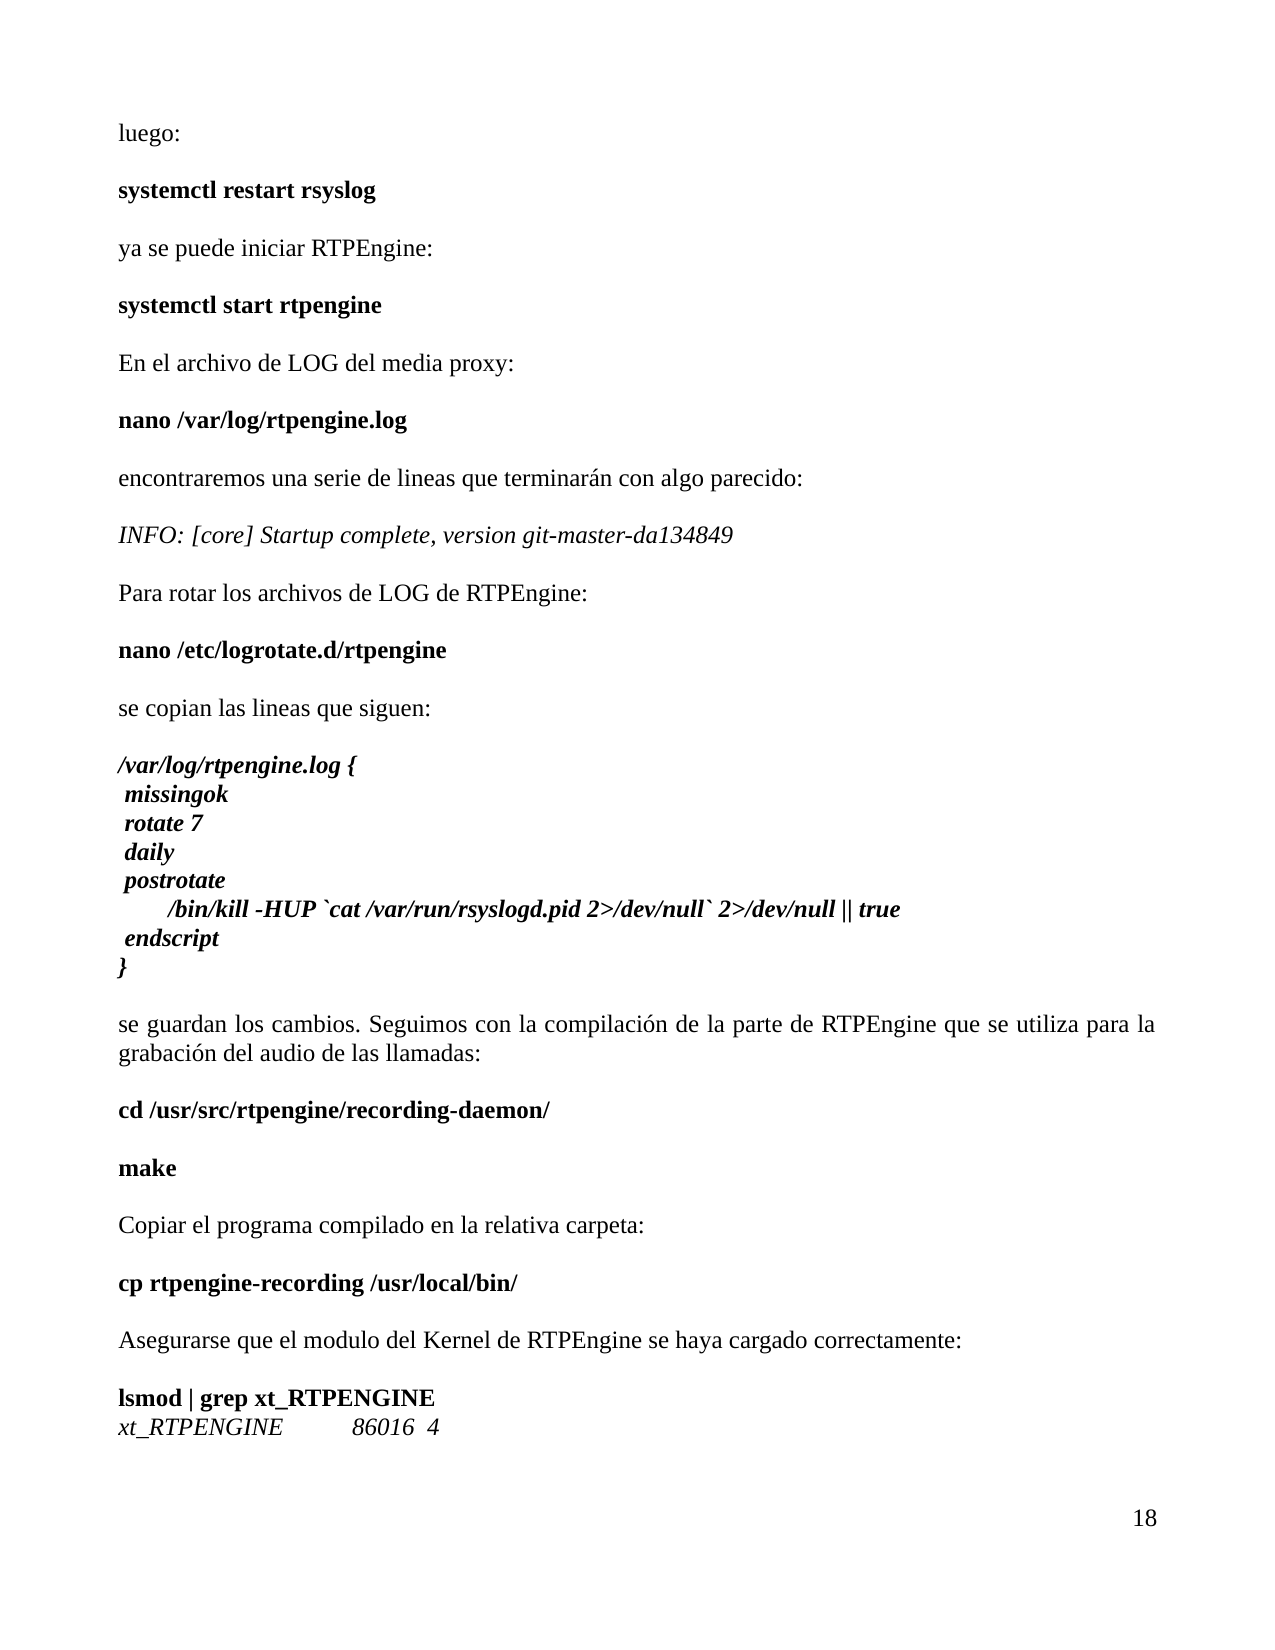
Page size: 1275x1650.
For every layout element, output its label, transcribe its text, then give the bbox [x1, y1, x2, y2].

text /bin/kill -HUP `cat /var/run/rsyslogd.pid 2>/dev/null` 2>/dev/null || true [118, 894, 1157, 923]
text daily [118, 837, 1157, 866]
text /var/log/rtpengine.log { [118, 751, 1157, 779]
text nano /etc/logrotate.d/rtpengine [118, 636, 1157, 664]
text missingok [118, 779, 1157, 808]
text systemctl restart rsyslog [118, 176, 1157, 204]
text cd /usr/src/rtpengine/recording-daemon/ make Copiar el programa compilado en la relativa carpeta: cp rtpengine-recording /usr/local/bin/ Asegurarse que el modulo del Kernel de RTPEngine se haya cargado correctamente: lsmod | grep xt_RTPENGINE xt_RTPENGINE 86016 4 [118, 1096, 1157, 1469]
text postrotate [118, 866, 1157, 894]
text luego: [118, 118, 1157, 147]
text INFO: [core] Startup complete, version git-master-da134849 [118, 521, 1157, 549]
text Para rotar los archivos de LOG de RTPEngine: [118, 578, 1157, 607]
text } [118, 952, 1157, 981]
text systemctl start rtpengine [118, 291, 1157, 319]
text se guardan los cambios. Seguimos con la compilación de la parte de RTPEngine que se utiliza para la grabación del audio de las llamadas: [118, 1009, 1157, 1067]
text se copian las lineas que siguen: [118, 693, 1157, 722]
text ya se puede iniciar RTPEngine: [118, 233, 1157, 262]
text En el archivo de LOG del media proxy: [118, 348, 1157, 377]
text endscript [118, 923, 1157, 952]
text rotate 7 [118, 808, 1157, 837]
text nano /var/log/rtpengine.log [118, 406, 1157, 434]
text encontraremos una serie de lineas que terminarán con algo parecido: [118, 463, 1157, 492]
